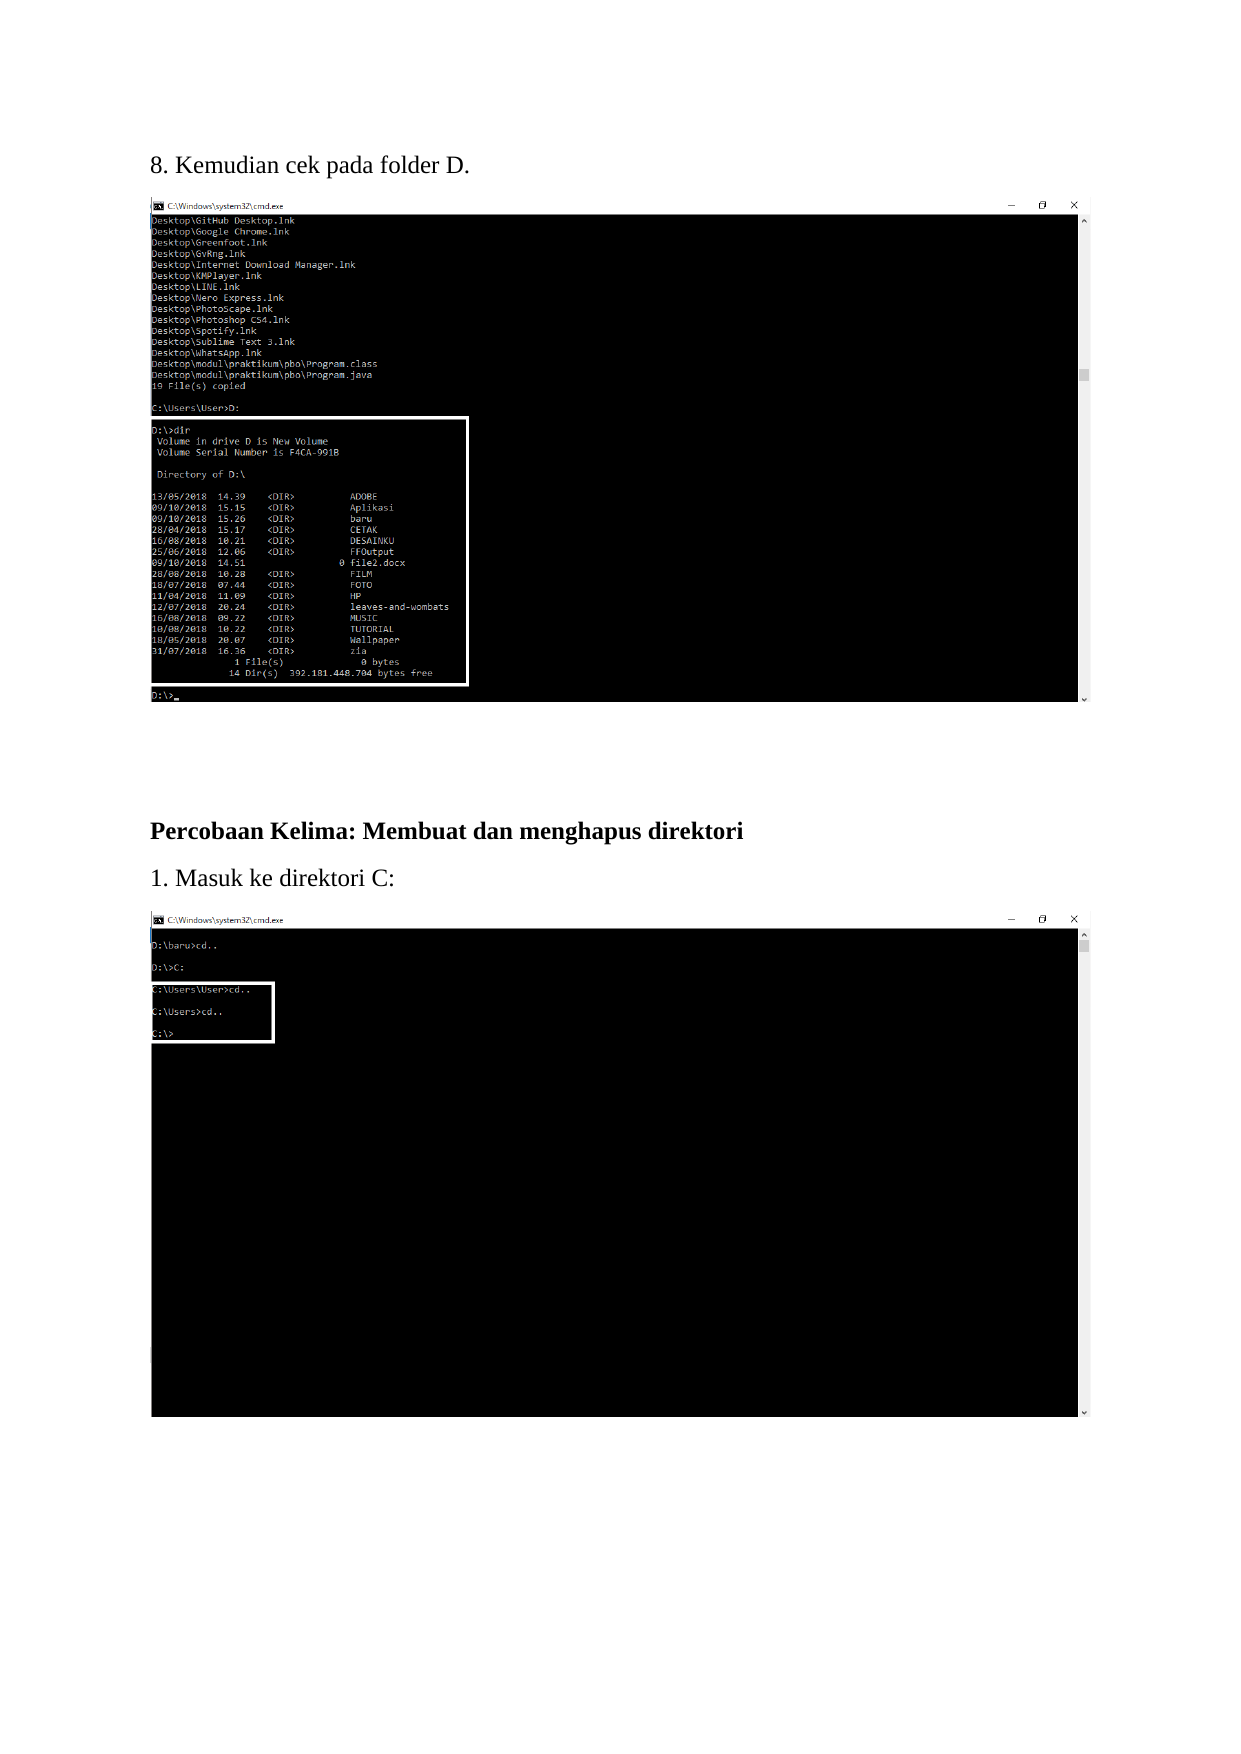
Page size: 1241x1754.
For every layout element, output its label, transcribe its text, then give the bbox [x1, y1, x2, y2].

picture [150, 197, 1091, 702]
picture [150, 911, 1091, 1417]
text 1. Masuk ke direktori C: [150, 863, 1090, 892]
text Percobaan Kelima: Membuat dan menghapus direktori [150, 816, 1090, 844]
text 8. Kemudian cek pada folder D. [150, 150, 1090, 179]
